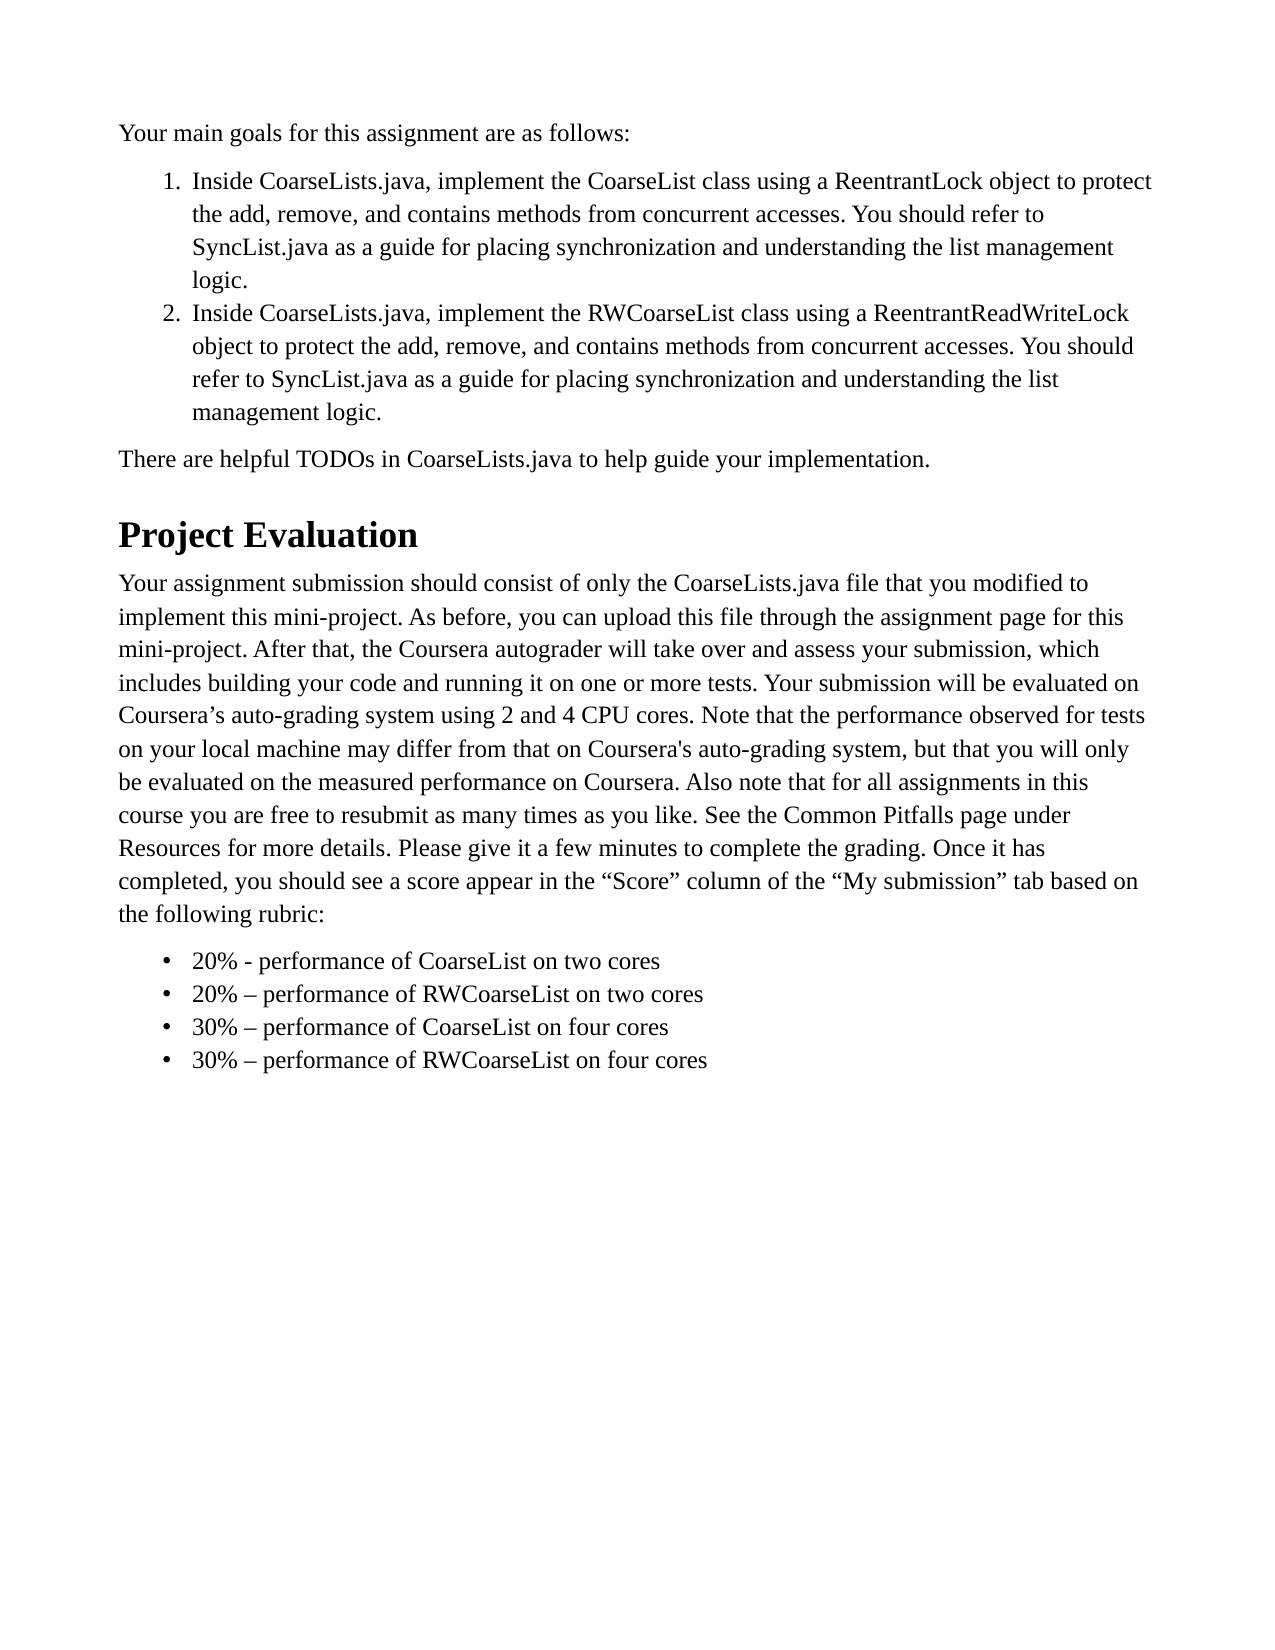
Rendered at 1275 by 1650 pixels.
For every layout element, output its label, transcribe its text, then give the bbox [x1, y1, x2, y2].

list 20% – performance of RWCoarseList on two cores [162, 979, 1157, 1008]
list 30% – performance of CoarseList on four cores [162, 1012, 1157, 1041]
list Inside CoarseLists.java, implement the RWCoarseList class using a ReentrantReadWriteLock object to protect the add, remove, and contains methods from concurrent accesses. You should refer to SyncList.java as a guide for placing synchronization and understanding the list management logic. [162, 298, 1157, 426]
list 30% – performance of RWCoarseList on four cores [162, 1045, 1157, 1074]
text There are helpful TODOs in CoarseLists.java to help guide your implementation. [118, 444, 1157, 473]
list 20% - performance of CoarseList on two cores [162, 946, 1157, 975]
text Your main goals for this assignment are as follows: [118, 118, 1157, 147]
subtitle Project Evaluation [118, 513, 1157, 556]
text Your assignment submission should consist of only the CoarseLists.java file that you modified to implement this mini-project. As before, you can upload this file through the assignment page for this mini-project. After that, the Coursera autograder will take over and assess your submission, which includes building your code and running it on one or more tests. Your submission will be evaluated on Coursera’s auto-grading system using 2 and 4 CPU cores. Note that the performance observed for tests on your local machine may differ from that on Coursera's auto-grading system, but that you will only be evaluated on the measured performance on Coursera. Also note that for all assignments in this course you are free to resubmit as many times as you like. See the Common Pitfalls page under Resources for more details. Please give it a few minutes to complete the grading. Once it has completed, you should see a score appear in the “Score” column of the “My submission” tab based on the following rubric: [118, 568, 1157, 927]
list Inside CoarseLists.java, implement the CoarseList class using a ReentrantLock object to protect the add, remove, and contains methods from concurrent accesses. You should refer to SyncList.java as a guide for placing synchronization and understanding the list management logic. [162, 166, 1157, 293]
